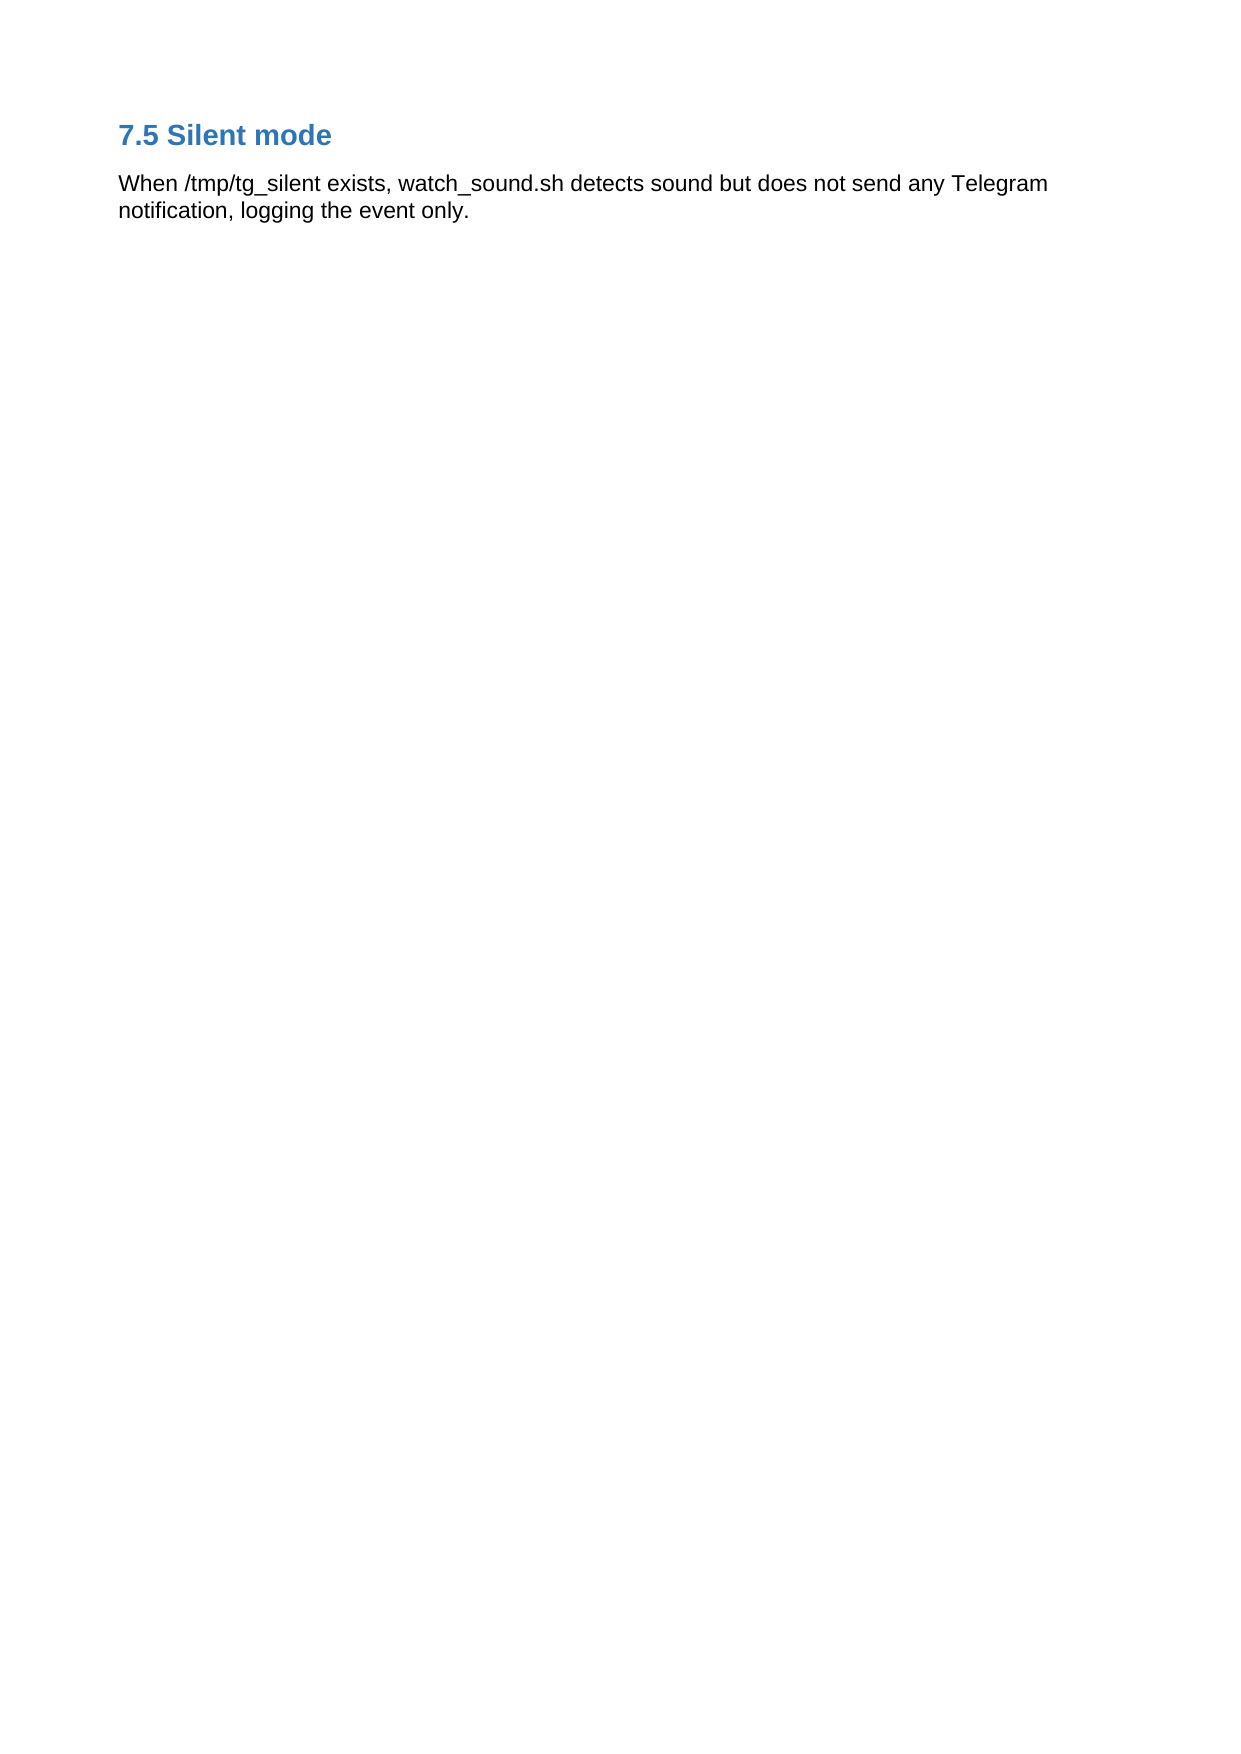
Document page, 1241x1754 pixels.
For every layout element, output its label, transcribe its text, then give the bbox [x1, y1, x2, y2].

text 7.5 Silent mode [118, 118, 1122, 152]
text When /tmp/tg_silent exists, watch_sound.sh detects sound but does not send any Telegram notification, logging the event only. [118, 170, 1122, 223]
